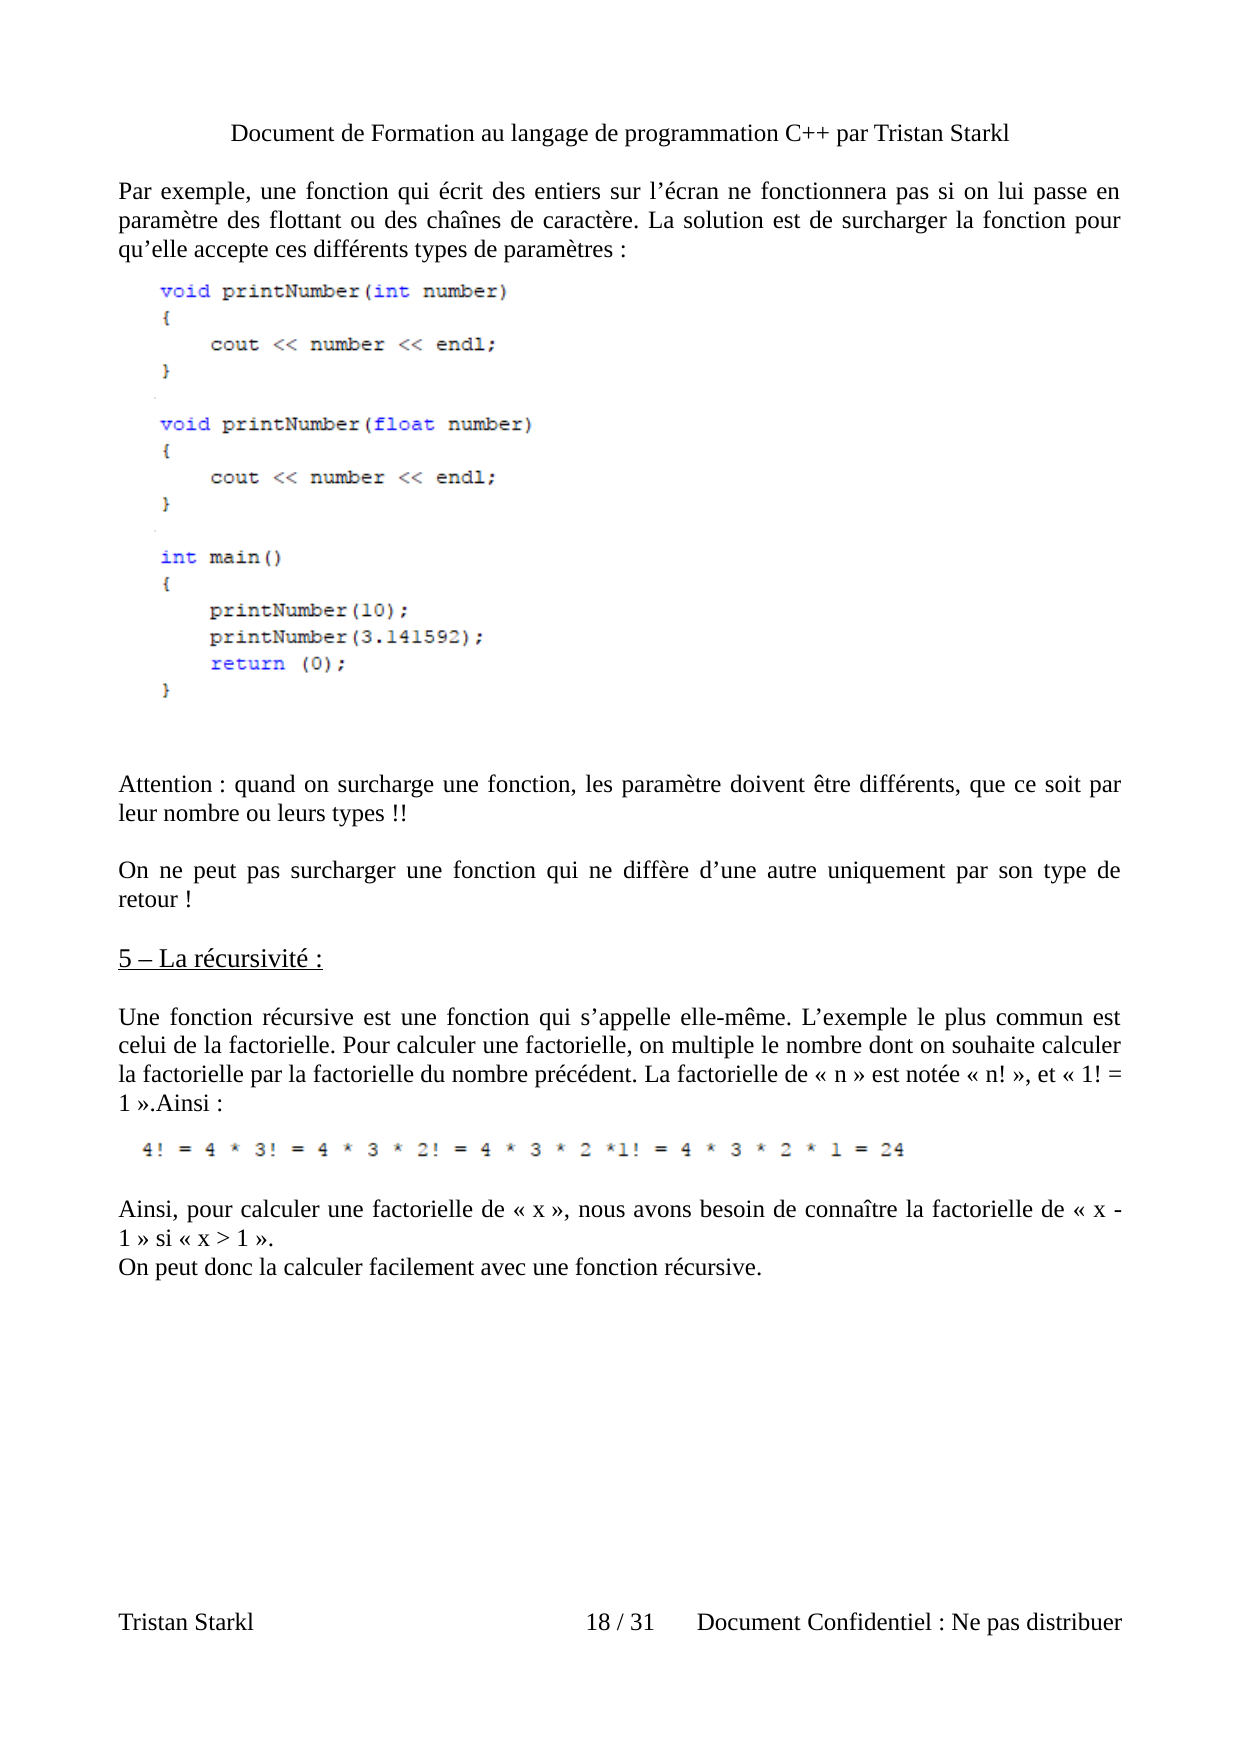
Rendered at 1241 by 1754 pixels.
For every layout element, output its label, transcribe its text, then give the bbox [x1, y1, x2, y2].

text Ainsi, pour calculer une factorielle de « x », nous avons besoin de connaître la factorielle de « x - 1 » si « x > 1 ». [118, 1194, 1122, 1252]
text Par exemple, une fonction qui écrit des entiers sur l’écran ne fonctionnera pas si on lui passe en paramètre des flottant ou des chaînes de caractère. La solution est de surcharger la fonction pour qu’elle accepte ces différents types de paramètres : [118, 176, 1122, 263]
text 5 – La récursivité : [118, 942, 1122, 973]
picture [154, 277, 555, 712]
text On peut donc la calculer facilement avec une fonction récursive. [118, 1252, 1122, 1281]
text On ne peut pas surcharger une fonction qui ne diffère d’une autre uniquement par son type de retour ! [118, 855, 1122, 913]
text Une fonction récursive est une fonction qui s’appelle elle-même. L’exemple le plus commun est celui de la factorielle. Pour calculer une factorielle, on multiple le nombre dont on souhaite calculer la factorielle par la factorielle du nombre précédent. La factorielle de « n » est notée « n! », et « 1! = 1 ».Ainsi : [118, 1002, 1122, 1117]
picture [140, 1137, 907, 1166]
text Attention : quand on surcharge une fonction, les paramètre doivent être différents, que ce soit par leur nombre ou leurs types !! [118, 769, 1122, 827]
